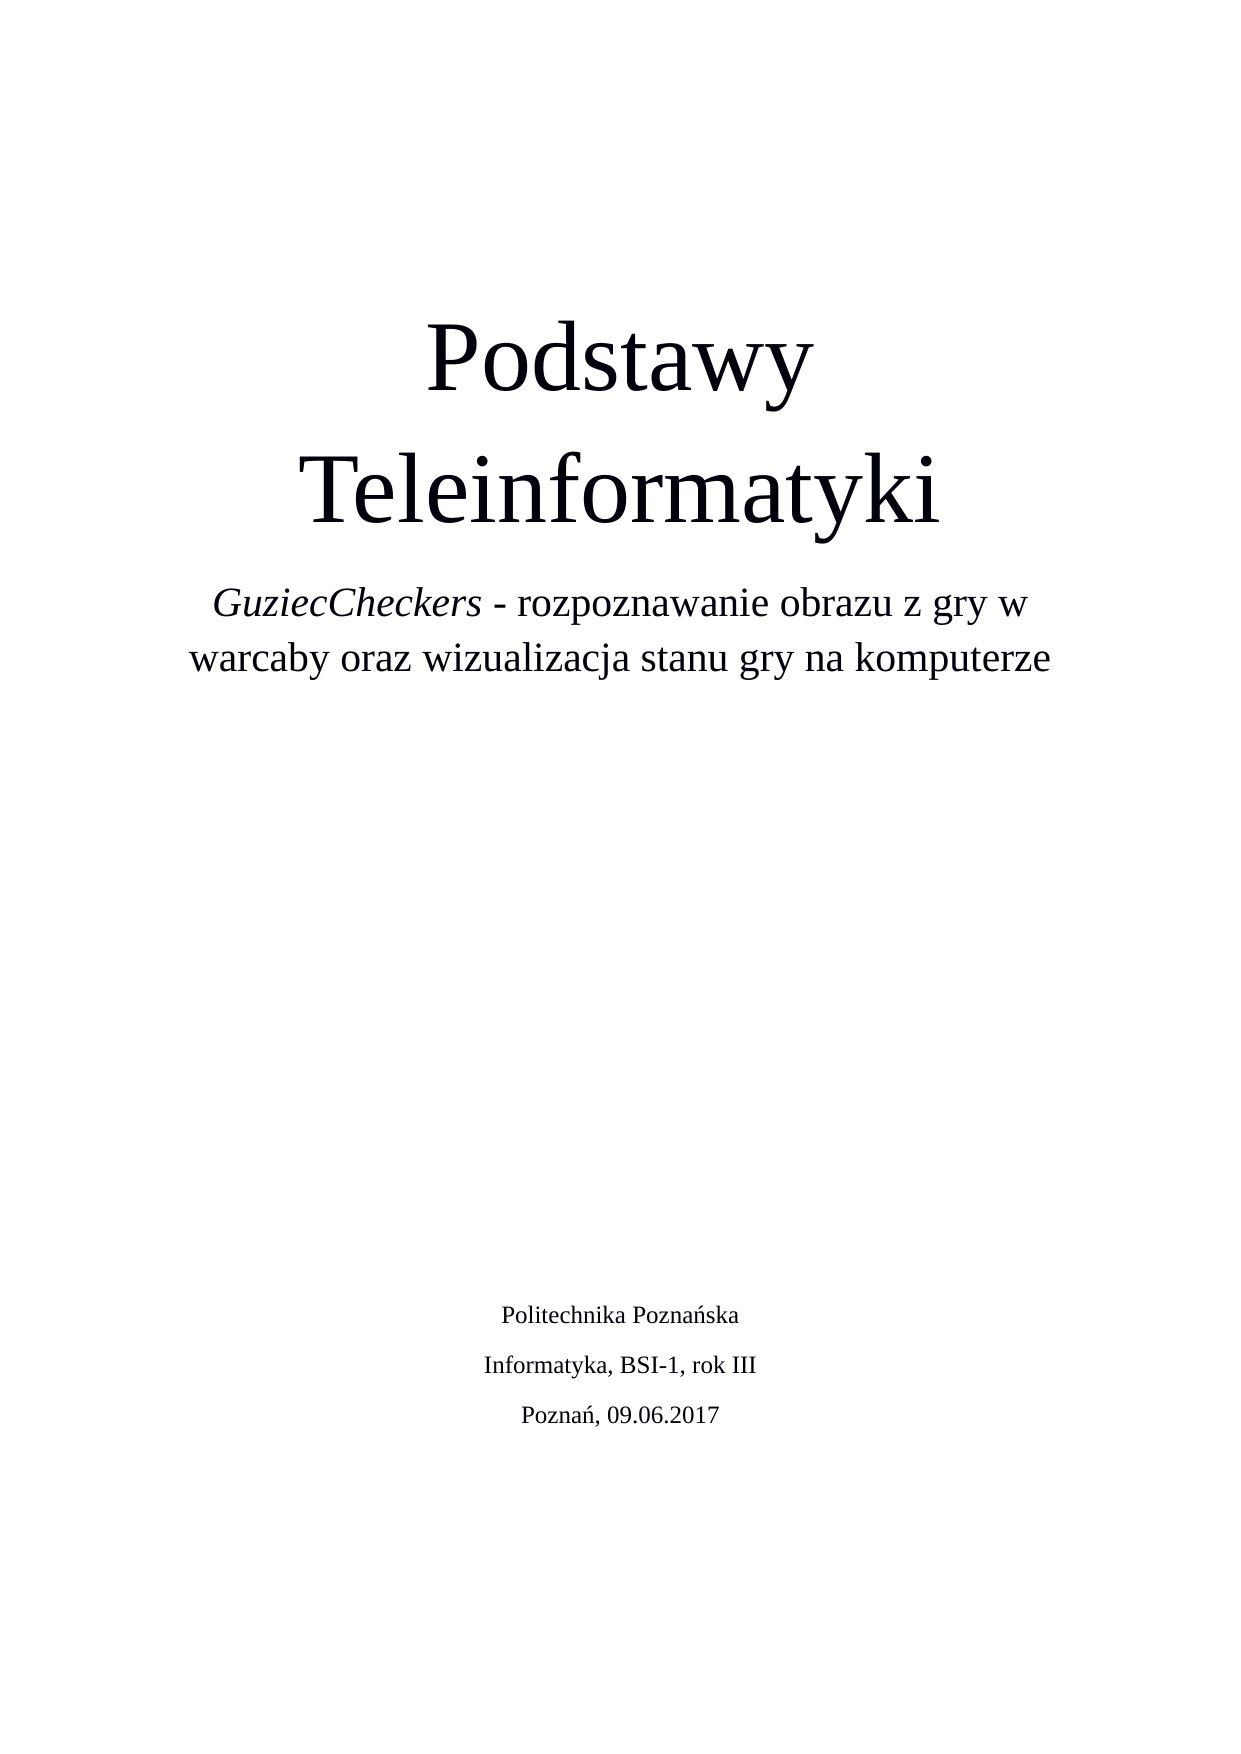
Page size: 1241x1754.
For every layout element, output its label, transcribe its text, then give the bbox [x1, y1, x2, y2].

text Informatyka, BSI-1, rok III [148, 1350, 1093, 1379]
text Politechnika Poznańska [148, 1301, 1093, 1329]
text GuziecCheckers - rozpoznawanie obrazu z gry w warcaby oraz wizualizacja stanu gry na komputerze [148, 577, 1093, 681]
text Poznań, 09.06.2017 [148, 1400, 1093, 1429]
text Podstawy Teleinformatyki [148, 296, 1093, 544]
